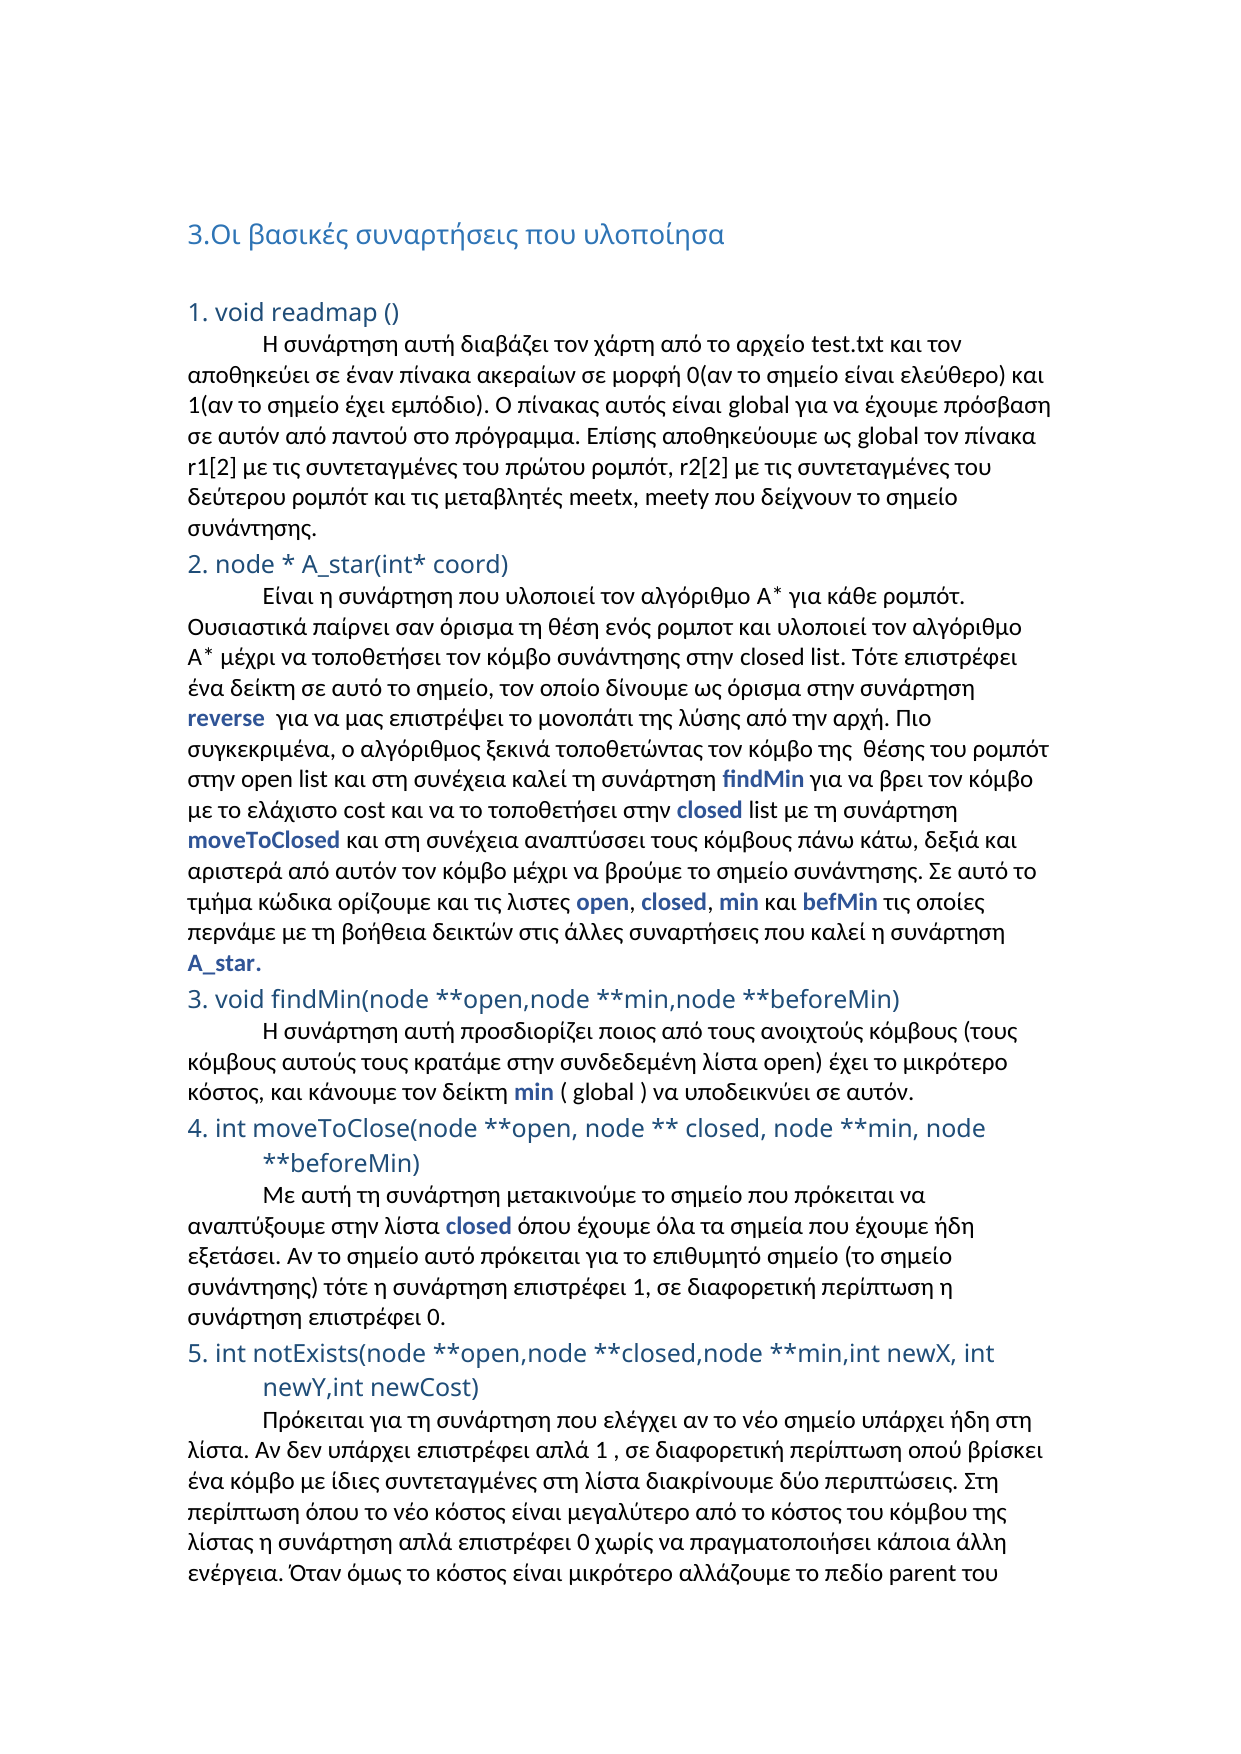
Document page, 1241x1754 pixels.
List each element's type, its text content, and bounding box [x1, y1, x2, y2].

subtitle 5. int notExists(node **open,node **closed,node **min,int newX, int newY,int newCost) [187, 1336, 1053, 1404]
text Η συνάρτηση αυτή προσδιορίζει ποιος από τους ανοιχτούς κόμβους (τους κόμβους αυτούς τους κρατάμε στην συνδεδεμένη λίστα open) έχει το μικρότερο κόστος, και κάνουμε τον δείκτη min ( global ) να υποδεικνύει σε αυτόν. [187, 1015, 1053, 1107]
subtitle 3. void findMin(node **open,node **min,node **beforeMin) [187, 981, 1053, 1015]
subtitle 4. int moveToClose(node **open, node ** closed, node **min, node **beforeMin) [187, 1111, 1053, 1179]
text Με αυτή τη συνάρτηση μετακινούμε το σημείο που πρόκειται να αναπτύξουμε στην λίστα closed όπου έχουμε όλα τα σημεία που έχουμε ήδη εξετάσει. Αν το σημείο αυτό πρόκειται για το επιθυμητό σημείο (το σημείο συνάντησης) τότε η συνάρτηση επιστρέφει 1, σε διαφορετική περίπτωση η συνάρτηση επιστρέφει 0. [187, 1179, 1053, 1332]
subtitle 3.Οι βασικές συναρτήσεις που υλοποίησα [187, 215, 1053, 252]
text Είναι η συνάρτηση που υλοποιεί τον αλγόριθμο A* για κάθε ρομπότ. Ουσιαστικά παίρνει σαν όρισμα τη θέση ενός ρομποτ και υλοποιεί τον αλγόριθμο A* μέχρι να τοποθετήσει τον κόμβο συνάντησης στην closed list. Τότε επιστρέφει ένα δείκτη σε αυτό το σημείο, τον οποίο δίνουμε ως όρισμα στην συνάρτηση reverse για να μας επιστρέψει το μονοπάτι της λύσης από την αρχή. Πιο συγκεκριμένα, ο αλγόριθμος ξεκινά τοποθετώντας τον κόμβο της θέσης του ρομπότ στην open list και στη συνέχεια καλεί τη συνάρτηση findMin για να βρει τον κόμβο με το ελάχιστο cost και να το τοποθετήσει στην closed list με τη συνάρτηση moveToClosed και στη συνέχεια αναπτύσσει τους κόμβους πάνω κάτω, δεξιά και αριστερά από αυτόν τον κόμβο μέχρι να βρούμε το σημείο συνάντησης. Σε αυτό το τμήμα κώδικα ορίζουμε και τις λιστες open, closed, min και befMin τις οποίες περνάμε με τη βοήθεια δεικτών στις άλλες συναρτήσεις που καλεί η συνάρτηση A_star. [187, 580, 1053, 977]
subtitle 1. void readmap () [187, 294, 1053, 328]
text Η συνάρτηση αυτή διαβάζει τον χάρτη από το αρχείο test.txt και τον αποθηκεύει σε έναν πίνακα ακεραίων σε μορφή 0(αν το σημείο είναι ελεύθερο) και 1(αν το σημείο έχει εμπόδιο). Ο πίνακας αυτός είναι global για να έχουμε πρόσβαση σε αυτόν από παντού στο πρόγραμμα. Επίσης αποθηκεύουμε ως global τον πίνακα r1[2] με τις συντεταγμένες του πρώτου ρομπότ, r2[2] με τις συντεταγμένες του δεύτερου ρομπότ και τις μεταβλητές meetx, meety που δείχνουν το σημείο συνάντησης. [187, 328, 1053, 542]
text Πρόκειται για τη συνάρτηση που ελέγχει αν το νέο σημείο υπάρχει ήδη στη λίστα. Αν δεν υπάρχει επιστρέφει απλά 1 , σε διαφορετική περίπτωση οπού βρίσκει ένα κόμβο με ίδιες συντεταγμένες στη λίστα διακρίνουμε δύο περιπτώσεις. Στη περίπτωση όπου το νέο κόστος είναι μεγαλύτερο από το κόστος του κόμβου της λίστας η συνάρτηση απλά επιστρέφει 0 χωρίς να πραγματοποιήσει κάποια άλλη ενέργεια. Όταν όμως το κόστος είναι μικρότερο αλλάζουμε το πεδίο parent του [187, 1404, 1053, 1587]
subtitle 2. node * A_star(int* coord) [187, 546, 1053, 580]
